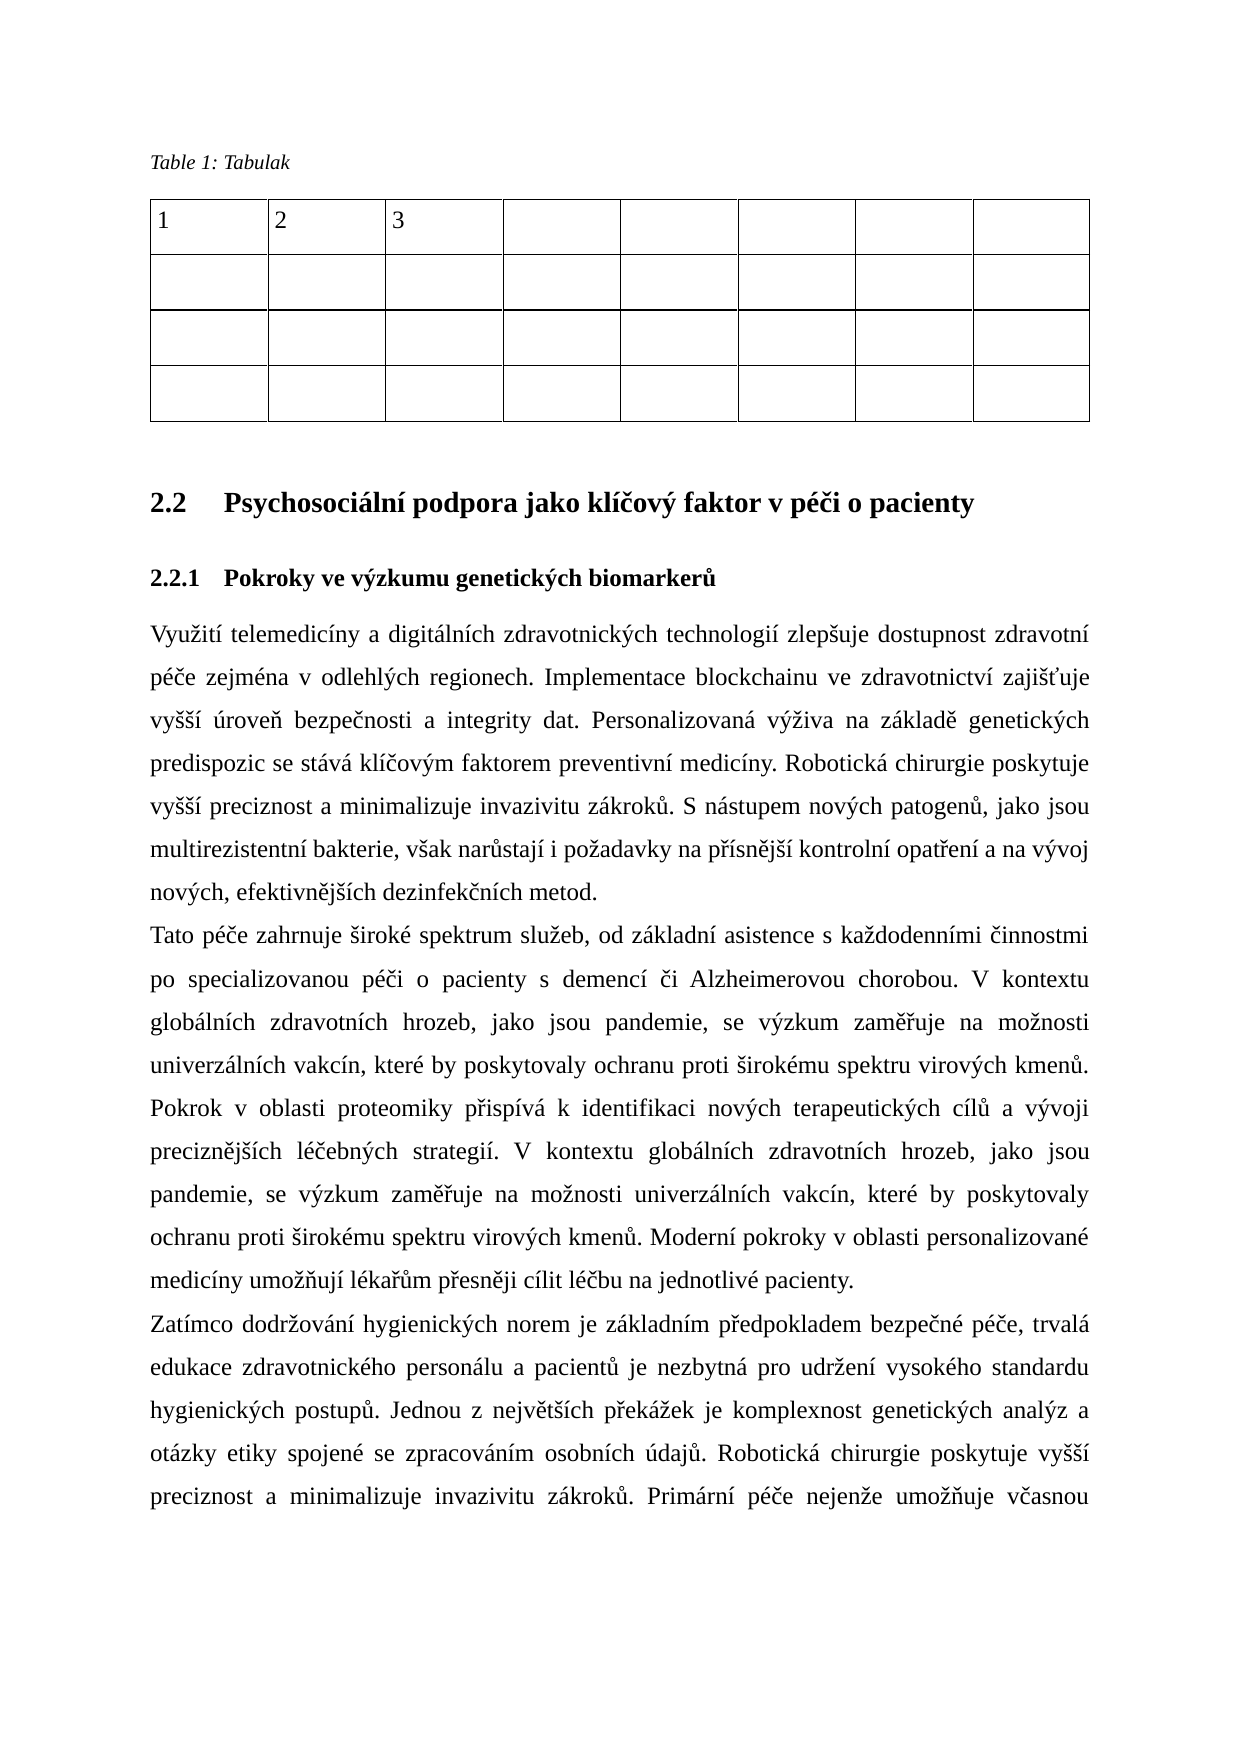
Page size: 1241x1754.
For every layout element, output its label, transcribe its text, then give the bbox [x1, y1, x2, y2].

table_header 3 [386, 200, 502, 254]
table_cell [504, 366, 620, 421]
table_cell [151, 255, 267, 309]
table_header [621, 200, 737, 254]
table_cell [621, 255, 737, 309]
table_cell [269, 311, 385, 365]
table_cell [621, 311, 737, 365]
table_cell [856, 311, 972, 365]
table_header [974, 200, 1089, 254]
table_cell [269, 255, 385, 309]
table_header [739, 200, 855, 254]
table_cell [974, 255, 1089, 309]
text Využití telemedicíny a digitálních zdravotnických technologií zlepšuje dostupnost zdravotní péče zejména v odlehlých regionech. Implementace blockchainu ve zdravotnictví zajišťuje vyšší úroveň bezpečnosti a integrity dat. Personalizovaná výživa na základě genetických predispozic se stává klíčovým faktorem preventivní medicíny. Robotická chirurgie poskytuje vyšší preciznost a minimalizuje invazivitu zákroků. S nástupem nových patogenů, jako jsou multirezistentní bakterie, však narůstají i požadavky na přísnější kontrolní opatření a na vývoj nových, efektivnějších dezinfekčních metod. [150, 619, 1090, 906]
table_header [504, 200, 620, 254]
table_cell [269, 366, 385, 421]
table_cell [504, 255, 620, 309]
table_cell [974, 366, 1089, 421]
table_cell [386, 311, 502, 365]
subtitle Pokroky ve výzkumu genetických biomarkerů [150, 563, 1090, 592]
table_cell [386, 366, 502, 421]
text Zatímco dodržování hygienických norem je základním předpokladem bezpečné péče, trvalá edukace zdravotnického personálu a pacientů je nezbytná pro udržení vysokého standardu hygienických postupů. Jednou z největších překážek je komplexnost genetických analýz a otázky etiky spojené se zpracováním osobních údajů. Robotická chirurgie poskytuje vyšší preciznost a minimalizuje invazivitu zákroků. Primární péče nejenže umožňuje včasnou [150, 1309, 1090, 1510]
table_cell [151, 366, 267, 421]
subtitle Psychosociální podpora jako klíčový faktor v péči o pacienty [150, 486, 1090, 519]
text Table 1: Tabulak [150, 150, 1090, 174]
text Tato péče zahrnuje široké spektrum služeb, od základní asistence s každodenními činnostmi po specializovanou péči o pacienty s demencí či Alzheimerovou chorobou. V kontextu globálních zdravotních hrozeb, jako jsou pandemie, se výzkum zaměřuje na možnosti univerzálních vakcín, které by poskytovaly ochranu proti širokému spektru virových kmenů. Pokrok v oblasti proteomiky přispívá k identifikaci nových terapeutických cílů a vývoji preciznějších léčebných strategií. V kontextu globálních zdravotních hrozeb, jako jsou pandemie, se výzkum zaměřuje na možnosti univerzálních vakcín, které by poskytovaly ochranu proti širokému spektru virových kmenů. Moderní pokroky v oblasti personalizované medicíny umožňují lékařům přesněji cílit léčbu na jednotlivé pacienty. [150, 921, 1090, 1294]
table_cell [621, 366, 737, 421]
table_cell [386, 255, 502, 309]
table_cell [739, 311, 855, 365]
table_cell [151, 311, 267, 365]
table_cell [504, 311, 620, 365]
table_cell [856, 255, 972, 309]
table_header 2 [269, 200, 385, 254]
table_header [856, 200, 972, 254]
table_cell [974, 311, 1089, 365]
table_cell [856, 366, 972, 421]
table_cell [739, 255, 855, 309]
table_header 1 [151, 200, 267, 254]
table_cell [739, 366, 855, 421]
